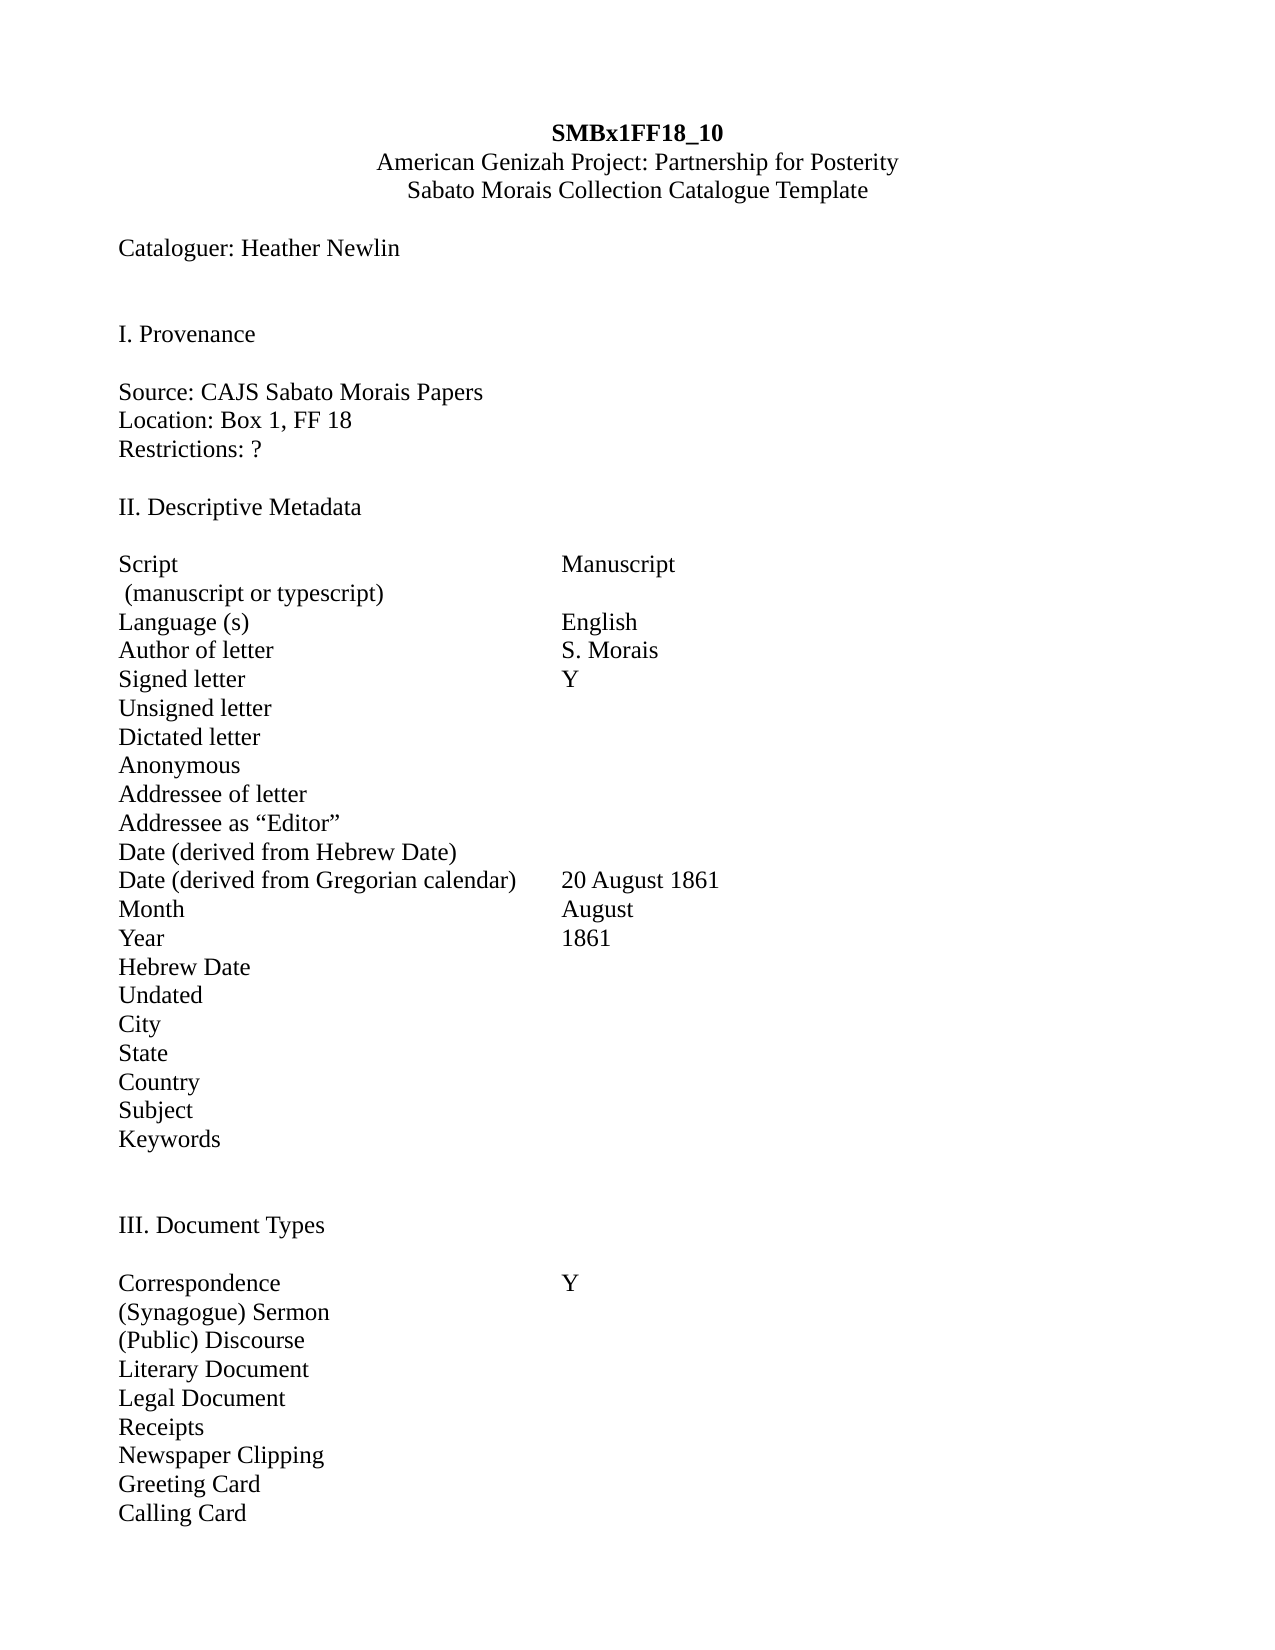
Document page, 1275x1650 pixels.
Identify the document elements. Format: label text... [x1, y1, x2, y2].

text Greeting Card [118, 1469, 1157, 1498]
text American Genizah Project: Partnership for Posterity [118, 147, 1157, 176]
text Literary Document [118, 1354, 1157, 1383]
text III. Document Types [118, 1211, 1157, 1239]
text Anonymous [118, 751, 1157, 779]
text (Public) Discourse [118, 1326, 1157, 1354]
text Cataloguer: Heather Newlin [118, 233, 1157, 262]
text Dictated letter [118, 722, 1157, 751]
text State [118, 1038, 1157, 1067]
text Calling Card [118, 1498, 1157, 1527]
text Receipts [118, 1412, 1157, 1441]
text Location: Box 1, FF 18 [118, 406, 1157, 434]
text Date (derived from Gregorian calendar) 20 August 1861 [118, 866, 1157, 894]
text Country [118, 1067, 1157, 1096]
text Keywords [118, 1124, 1157, 1153]
text Undated [118, 981, 1157, 1009]
text Legal Document [118, 1383, 1157, 1412]
text Addressee of letter [118, 779, 1157, 808]
text Unsigned letter [118, 693, 1157, 722]
text City [118, 1009, 1157, 1038]
text Newspaper Clipping [118, 1441, 1157, 1469]
text Source: CAJS Sabato Morais Papers [118, 377, 1157, 406]
text Restrictions: ? [118, 434, 1157, 463]
text Year 1861 [118, 923, 1157, 952]
text Script Manuscript [118, 549, 1157, 578]
text Date (derived from Hebrew Date) [118, 837, 1157, 866]
text Correspondence Y [118, 1268, 1157, 1297]
text I. Provenance [118, 319, 1157, 348]
text (Synagogue) Sermon [118, 1297, 1157, 1326]
text II. Descriptive Metadata [118, 492, 1157, 521]
text (manuscript or typescript) [118, 578, 1157, 607]
text Sabato Morais Collection Catalogue Template [118, 176, 1157, 204]
text SMBx1FF18_10 [118, 118, 1157, 147]
text Month August [118, 894, 1157, 923]
text Language (s) English [118, 607, 1157, 636]
text Subject [118, 1096, 1157, 1124]
text Author of letter S. Morais [118, 636, 1157, 664]
text Signed letter Y [118, 664, 1157, 693]
text Hebrew Date [118, 952, 1157, 981]
text Addressee as “Editor” [118, 808, 1157, 837]
